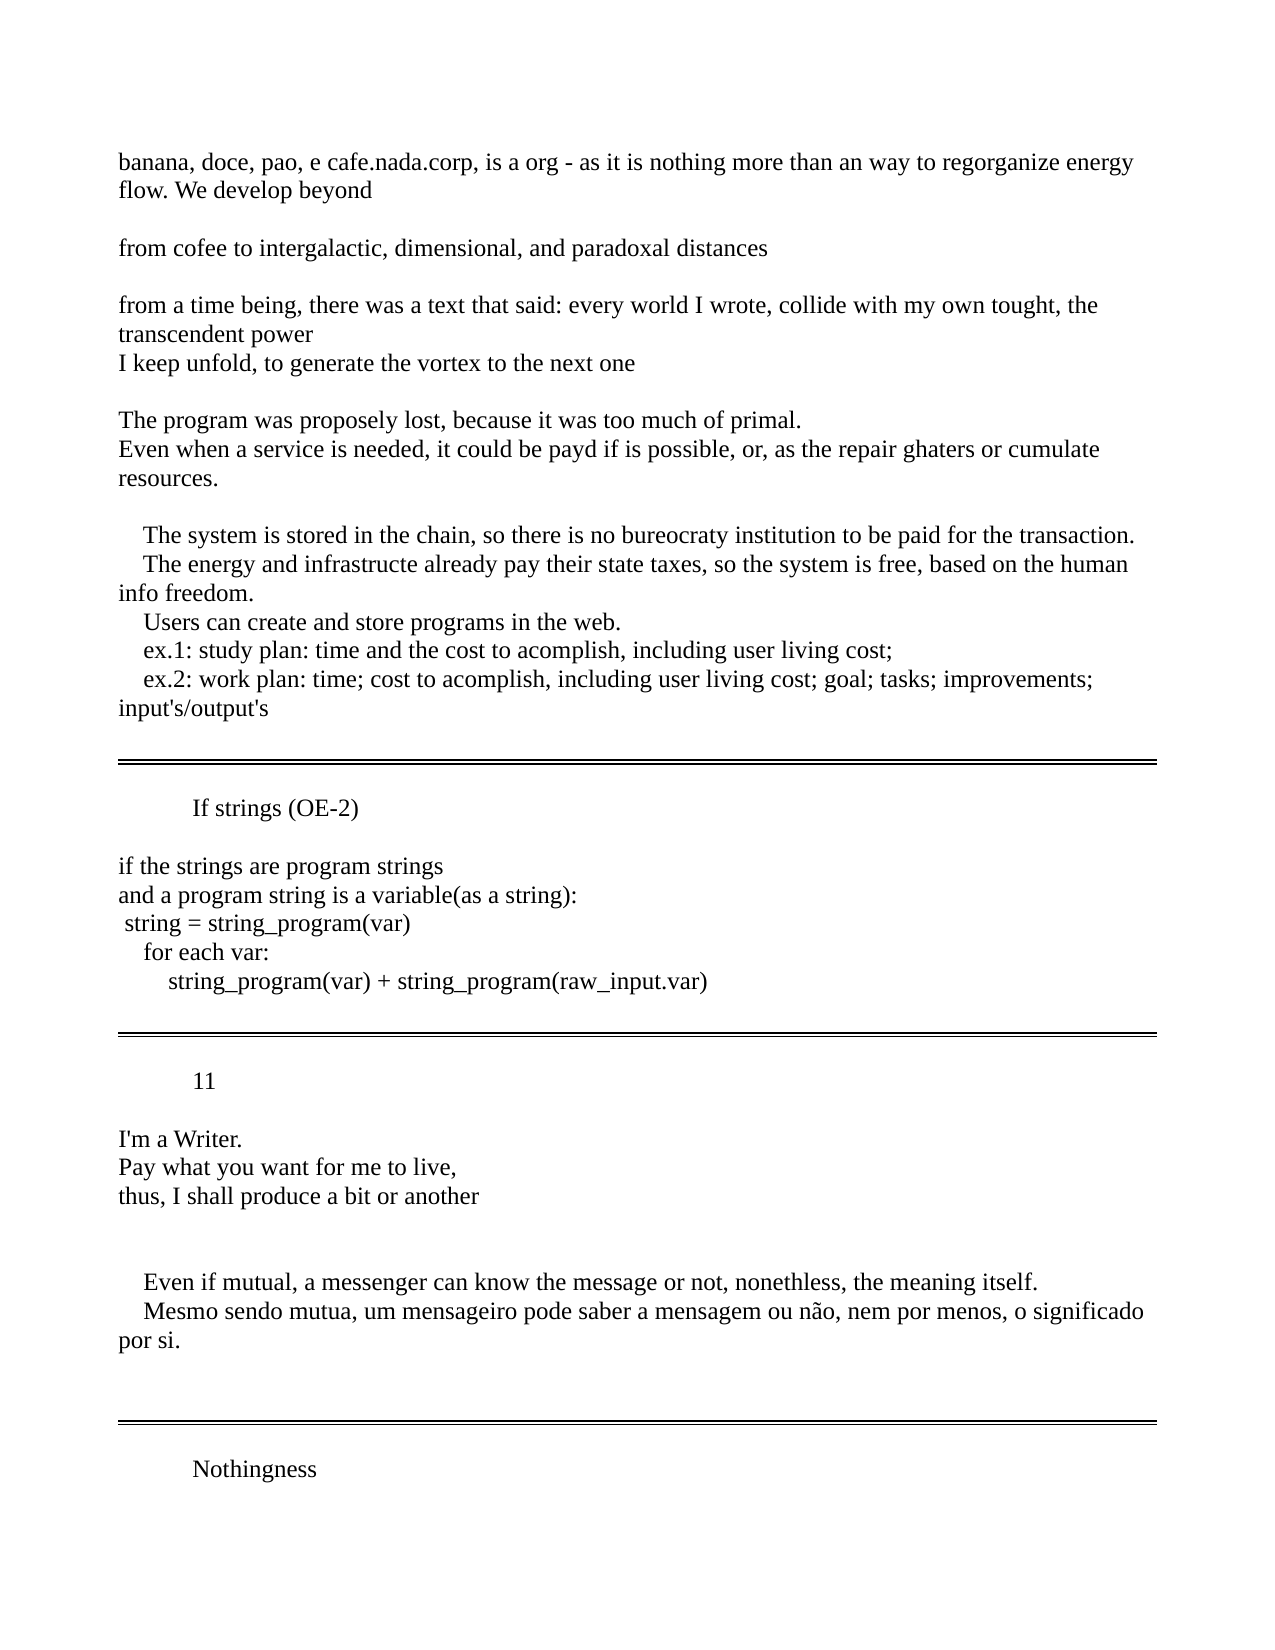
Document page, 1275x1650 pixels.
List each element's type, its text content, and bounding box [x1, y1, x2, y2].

text Even when a service is needed, it could be payd if is possible, or, as the repair ghaters or cumulate resources. [118, 434, 1157, 492]
text thus, I shall produce a bit or another [118, 1181, 1157, 1210]
text string_program(var) + string_program(raw_input.var) [118, 966, 1157, 995]
text ex.1: study plan: time and the cost to acomplish, including user living cost; [118, 636, 1157, 664]
text Even if mutual, a messenger can know the message or not, nonethless, the meaning itself. [118, 1267, 1157, 1296]
text Mesmo sendo mutua, um mensageiro pode saber a mensagem ou não, nem por menos, o significado por si. [118, 1296, 1157, 1354]
text If strings (OE-2) [118, 793, 1157, 822]
text if the strings are program strings [118, 851, 1157, 880]
text Nothingness [118, 1454, 1157, 1483]
text Pay what you want for me to live, [118, 1152, 1157, 1181]
text 11 [118, 1066, 1157, 1095]
text string = string_program(var) [118, 908, 1157, 937]
text from cofee to intergalactic, dimensional, and paradoxal distances [118, 233, 1157, 262]
text I keep unfold, to generate the vortex to the next one [118, 348, 1157, 377]
text I'm a Writer. [118, 1124, 1157, 1152]
text banana, doce, pao, e cafe.nada.corp, is a org - as it is nothing more than an way to regorganize energy flow. We develop beyond [118, 147, 1157, 204]
text from a time being, there was a text that said: every world I wrote, collide with my own tought, the transcendent power [118, 291, 1157, 348]
text The energy and infrastructe already pay their state taxes, so the system is free, based on the human info freedom. [118, 549, 1157, 607]
text The system is stored in the chain, so there is no bureocraty institution to be paid for the transaction. [118, 521, 1157, 549]
text and a program string is a variable(as a string): [118, 880, 1157, 908]
text ex.2: work plan: time; cost to acomplish, including user living cost; goal; tasks; improvements; input's/output's [118, 664, 1157, 722]
text for each var: [118, 937, 1157, 966]
text The program was proposely lost, because it was too much of primal. [118, 406, 1157, 434]
text Users can create and store programs in the web. [118, 607, 1157, 636]
